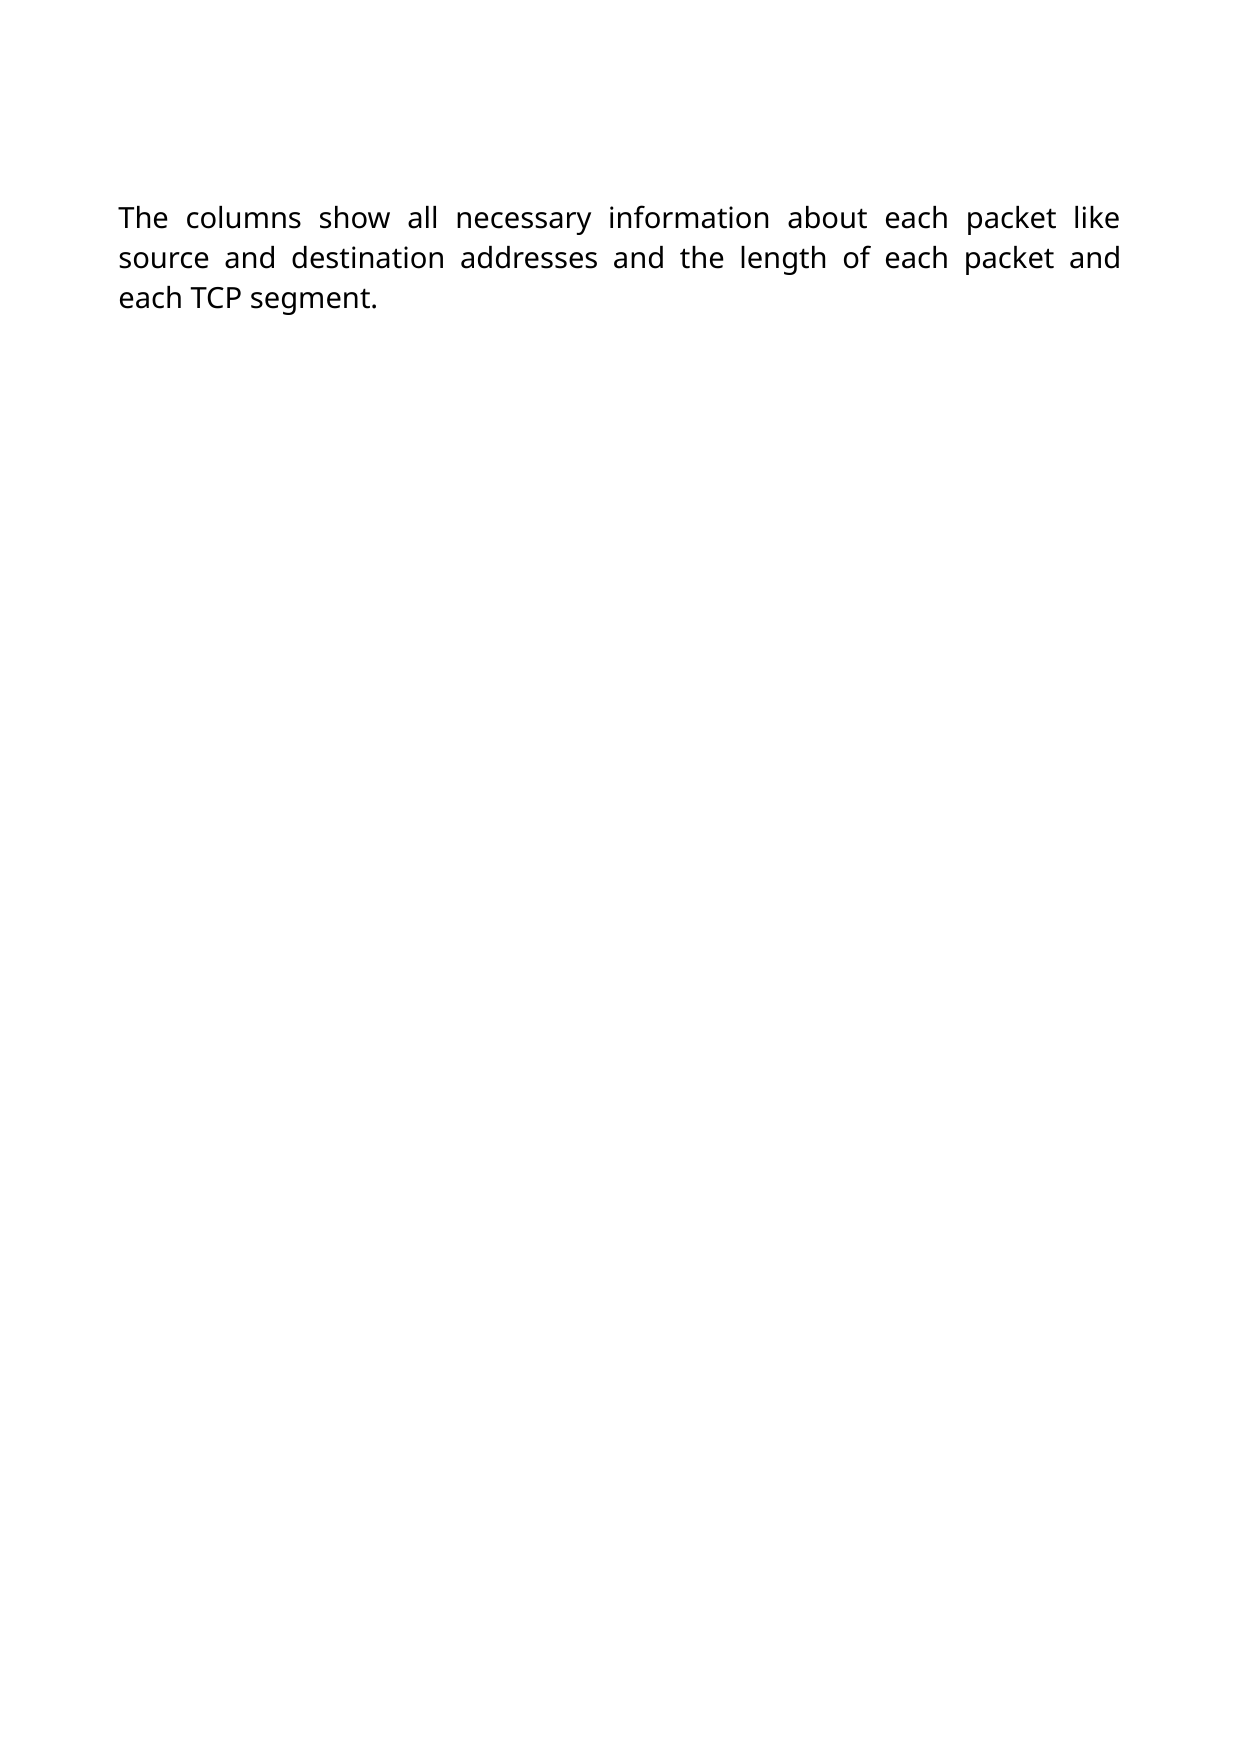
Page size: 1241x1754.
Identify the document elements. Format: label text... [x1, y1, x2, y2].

text The columns show all necessary information about each packet like source and destination addresses and the length of each packet and each TCP segment. [118, 197, 1122, 317]
